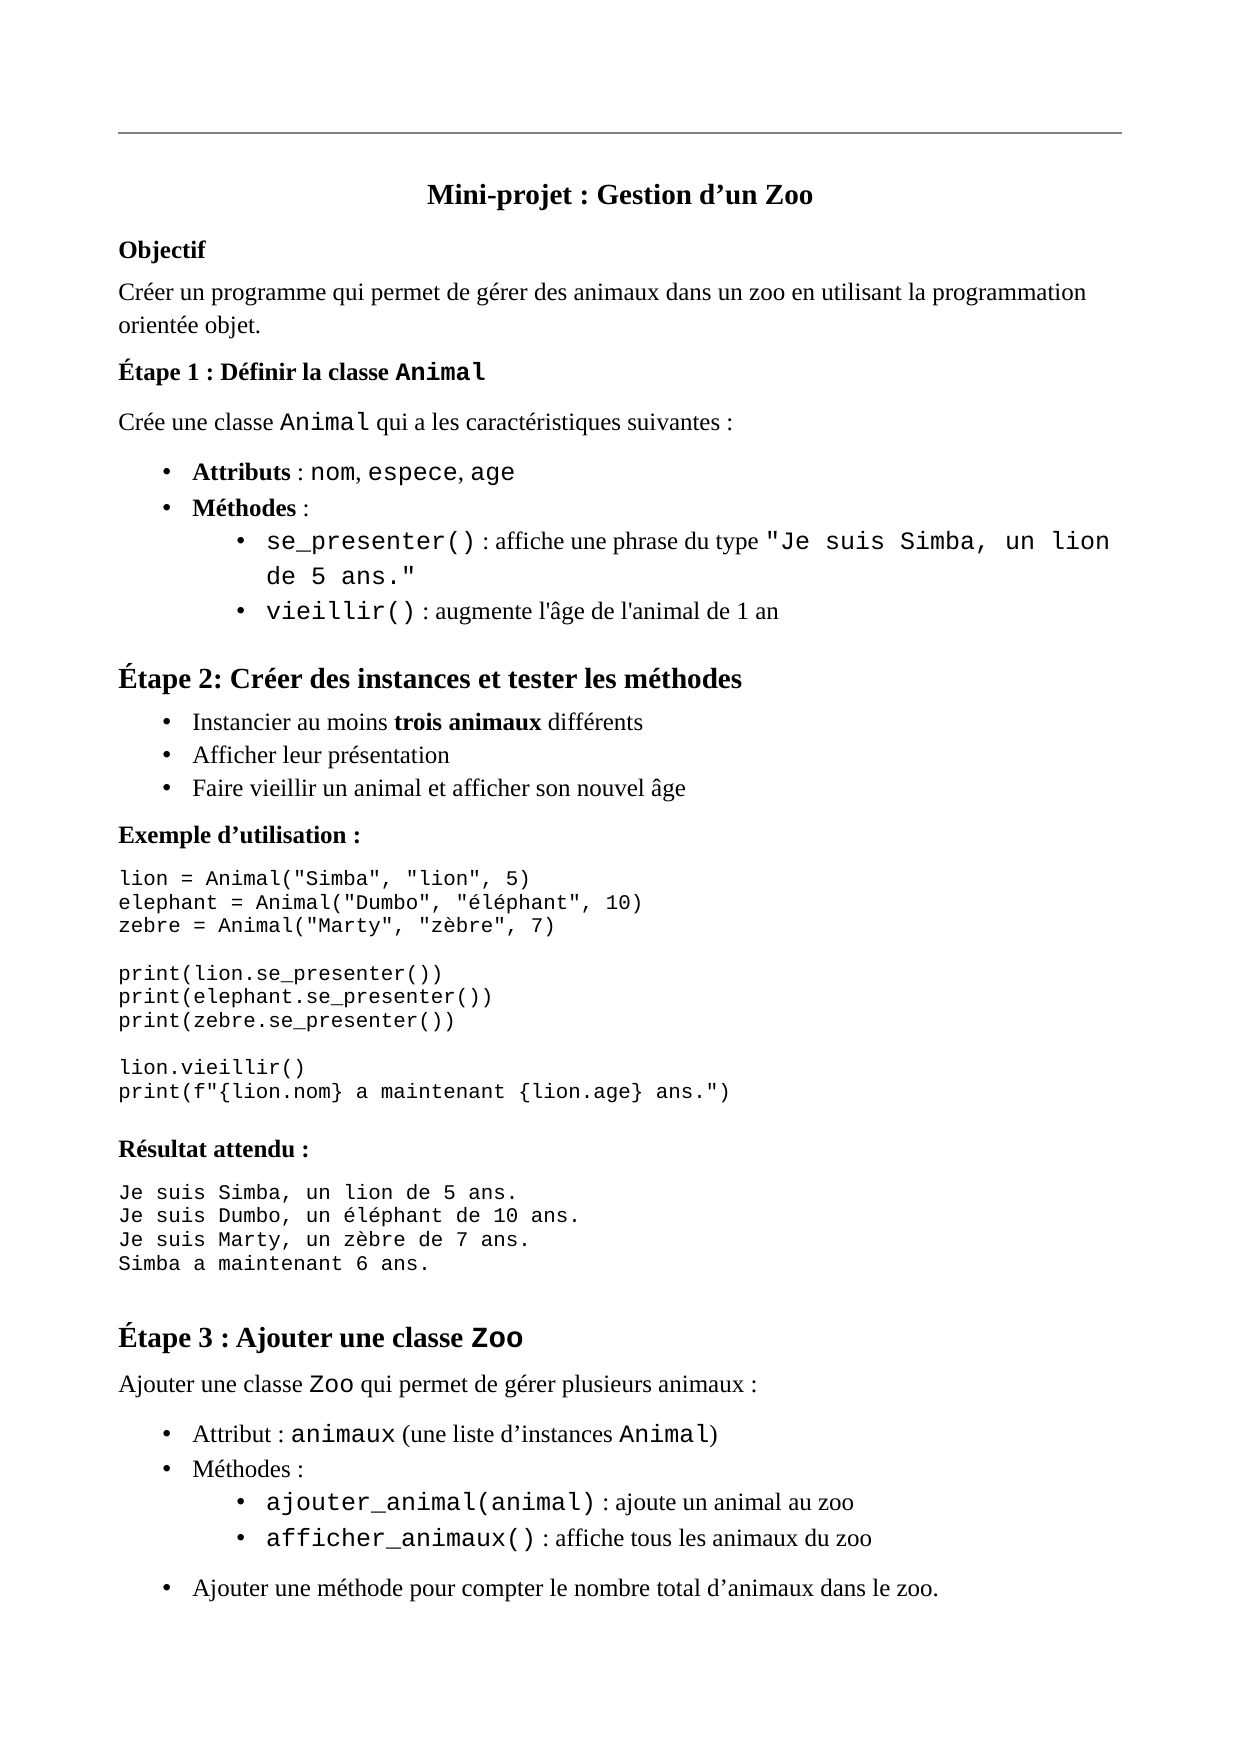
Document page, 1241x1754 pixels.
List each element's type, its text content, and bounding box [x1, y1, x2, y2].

text Créer un programme qui permet de gérer des animaux dans un zoo en utilisant la programmation orientée objet. [118, 277, 1122, 338]
text elephant = Animal("Dumbo", "éléphant", 10) [118, 892, 1122, 916]
text print(lion.se_presenter()) [118, 963, 1122, 986]
list Attributs : nom, espece, age [162, 457, 1122, 488]
list Attribut : animaux (une liste d’instances Animal) [162, 1419, 1122, 1450]
text print(zebre.se_presenter()) [118, 1010, 1122, 1034]
list Instancier au moins trois animaux différents [162, 707, 1122, 736]
list Ajouter une méthode pour compter le nombre total d’animaux dans le zoo. [162, 1573, 1122, 1602]
subtitle Étape 2: Créer des instances et tester les méthodes [118, 661, 1122, 694]
list se_presenter() : affiche une phrase du type "Je suis Simba, un lion de 5 ans." [236, 526, 1122, 592]
text zebre = Animal("Marty", "zèbre", 7) [118, 916, 1122, 939]
text Je suis Marty, un zèbre de 7 ans. [118, 1229, 1122, 1253]
text lion = Animal("Simba", "lion", 5) [118, 868, 1122, 892]
list ajouter_animal(animal) : ajoute un animal au zoo [236, 1487, 1122, 1518]
text print(elephant.se_presenter()) [118, 986, 1122, 1010]
text Je suis Simba, un lion de 5 ans. [118, 1182, 1122, 1205]
text Ajouter une classe Zoo qui permet de gérer plusieurs animaux : [118, 1369, 1122, 1400]
text Étape 1 : Définir la classe Animal [118, 357, 1122, 388]
subtitle Mini-projet : Gestion d’un Zoo [118, 177, 1122, 211]
text lion.vieillir() [118, 1057, 1122, 1081]
subtitle Étape 3 : Ajouter une classe Zoo [118, 1320, 1122, 1356]
text Exemple d’utilisation : [118, 821, 1122, 849]
list afficher_animaux() : affiche tous les animaux du zoo [236, 1523, 1122, 1554]
list Méthodes : [162, 493, 1122, 522]
list Méthodes : [162, 1454, 1122, 1483]
list Faire vieillir un animal et afficher son nouvel âge [162, 773, 1122, 802]
text print(f"{lion.nom} a maintenant {lion.age} ans.") [118, 1081, 1122, 1105]
text Crée une classe Animal qui a les caractéristiques suivantes : [118, 407, 1122, 438]
list Afficher leur présentation [162, 740, 1122, 769]
text Résultat attendu : [118, 1134, 1122, 1163]
text Je suis Dumbo, un éléphant de 10 ans. [118, 1205, 1122, 1229]
subtitle Objectif [118, 236, 1122, 264]
list vieillir() : augmente l'âge de l'animal de 1 an [236, 596, 1122, 627]
text Simba a maintenant 6 ans. [118, 1253, 1122, 1276]
